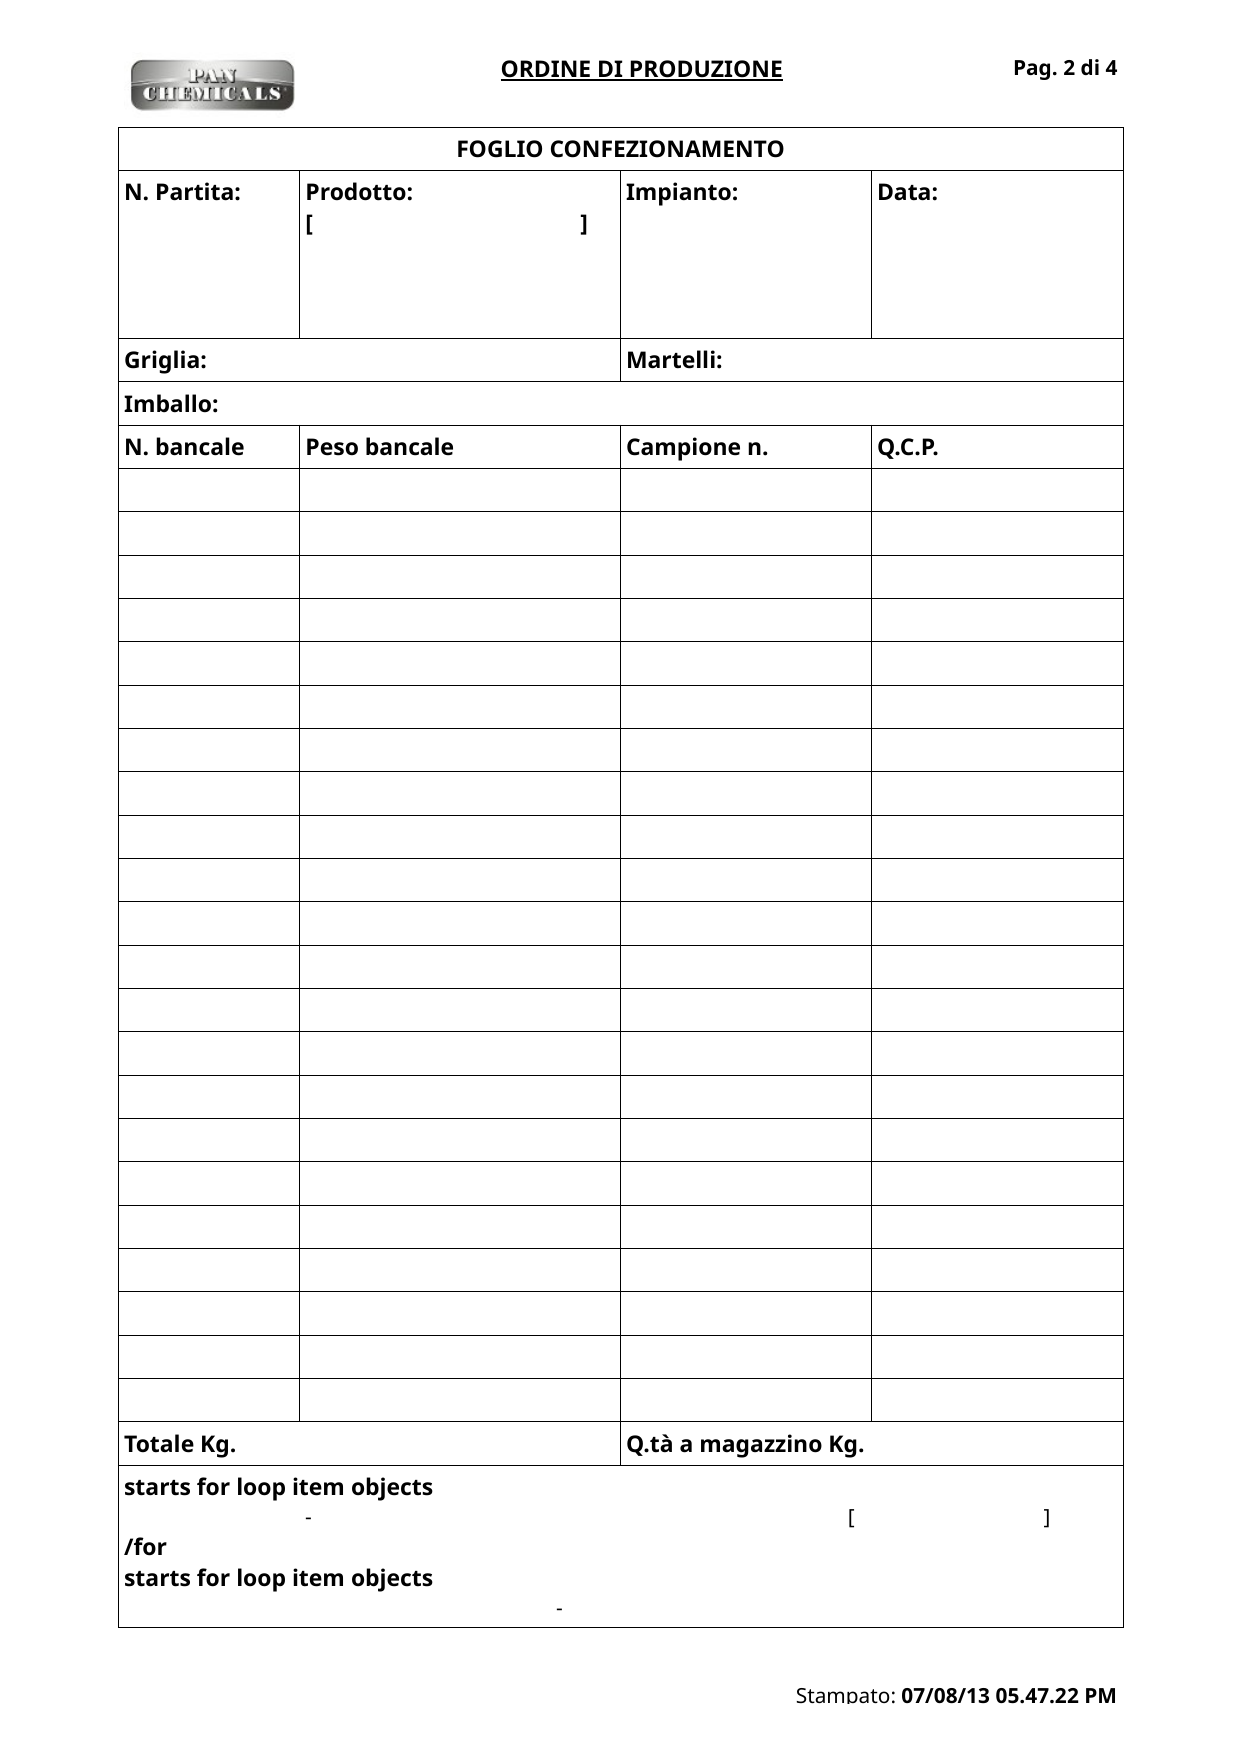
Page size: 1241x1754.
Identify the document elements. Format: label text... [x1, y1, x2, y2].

table_cell [300, 772, 620, 814]
table_cell [300, 642, 620, 684]
table_cell [621, 1076, 871, 1118]
table_cell [119, 816, 299, 858]
table_cell [300, 512, 620, 554]
table_cell [621, 946, 871, 988]
table_cell [119, 1119, 299, 1161]
table_cell [119, 1162, 299, 1204]
table_cell [872, 1032, 1123, 1074]
table_cell [119, 556, 299, 598]
table_cell [119, 1206, 299, 1248]
table_cell [621, 1119, 871, 1161]
table_cell [621, 1032, 871, 1074]
table_cell Imballo: [119, 382, 1123, 424]
table_cell [119, 686, 299, 728]
table_cell [300, 469, 620, 511]
table_cell [621, 902, 871, 944]
table_cell [119, 1292, 299, 1334]
table_cell starts for loop item objects <ol.partner_id.name> - <ol.product_ul_id.name if ol.product_ul_id else "non definito"> [<ol.product_uom_qty>] /for starts for loop item objects <"A magazzino" if ol.stock else ol.partner_id.name > - <ol.product_ul_id.name if ol.product_ul_id else "non definito"> [<ol.quantity>] /for [119, 1466, 1123, 1627]
table_cell Prodotto: [<o.product_id.default_code>] <o.product_id.name> [300, 171, 620, 338]
picture [123, 52, 302, 118]
table_cell [872, 1119, 1123, 1161]
table_cell [872, 902, 1123, 944]
table_cell [872, 1206, 1123, 1248]
table_cell [621, 642, 871, 684]
table_cell [872, 599, 1123, 641]
table_cell [621, 772, 871, 814]
table_cell [872, 556, 1123, 598]
table_cell [872, 1076, 1123, 1118]
table_cell [621, 729, 871, 771]
table_cell [621, 1206, 871, 1248]
table_cell [300, 946, 620, 988]
table_cell [872, 642, 1123, 684]
table_cell [119, 989, 299, 1031]
table_cell [872, 729, 1123, 771]
table_cell [119, 1379, 299, 1421]
table_cell [872, 1336, 1123, 1378]
table_cell [872, 686, 1123, 728]
table_cell N. bancale [119, 426, 299, 468]
table_cell [300, 1292, 620, 1334]
table_cell [300, 729, 620, 771]
table_cell [119, 1076, 299, 1118]
table_cell [621, 1292, 871, 1334]
table_cell [119, 599, 299, 641]
table_cell [119, 512, 299, 554]
table_cell [119, 469, 299, 511]
table_cell [621, 1249, 871, 1291]
table_cell [300, 1336, 620, 1378]
table_cell [621, 1162, 871, 1204]
table_cell [300, 1206, 620, 1248]
table_cell [300, 599, 620, 641]
table_cell [872, 512, 1123, 554]
table_cell [621, 989, 871, 1031]
table_cell [300, 816, 620, 858]
table_cell [119, 772, 299, 814]
table_cell [119, 946, 299, 988]
table_cell Data: <formatLang(o.date_planned, date_time=True)[:10]> [872, 171, 1123, 338]
table_header FOGLIO CONFEZIONAMENTO [119, 128, 1123, 170]
table_cell [119, 642, 299, 684]
table_cell Campione n. [621, 426, 871, 468]
table_cell Totale Kg. [119, 1422, 620, 1464]
table_cell [300, 989, 620, 1031]
table_cell [621, 859, 871, 901]
table_cell [300, 1119, 620, 1161]
table_cell Impianto: [621, 171, 871, 338]
table_cell [119, 1249, 299, 1291]
table_cell Martelli: <get_parameter("parameter_hammer")> [621, 339, 1123, 381]
table_cell [621, 469, 871, 511]
table_cell [872, 1249, 1123, 1291]
table_cell [621, 556, 871, 598]
table_cell [872, 772, 1123, 814]
table_cell [872, 989, 1123, 1031]
table_cell [872, 946, 1123, 988]
table_cell Griglia: <get_parameter("parameter_grid")> [119, 339, 620, 381]
table_cell [119, 902, 299, 944]
table_cell [300, 556, 620, 598]
table_cell [872, 1379, 1123, 1421]
table_cell [119, 1032, 299, 1074]
table_cell [300, 686, 620, 728]
table_cell Q.tà a magazzino Kg. [621, 1422, 1123, 1464]
table_cell [872, 816, 1123, 858]
table_cell [300, 859, 620, 901]
table_cell [621, 512, 871, 554]
table_cell [621, 599, 871, 641]
table_cell [300, 1032, 620, 1074]
table_cell N. Partita: <o.name> [119, 171, 299, 338]
table_cell [300, 902, 620, 944]
table_cell [872, 1292, 1123, 1334]
table_cell [872, 469, 1123, 511]
table_cell [621, 816, 871, 858]
table_cell [300, 1249, 620, 1291]
table_cell [621, 686, 871, 728]
table_cell [300, 1076, 620, 1118]
table_cell [621, 1336, 871, 1378]
table_cell [872, 1162, 1123, 1204]
table_cell Q.C.P. [872, 426, 1123, 468]
table_cell [300, 1162, 620, 1204]
table_cell [621, 1379, 871, 1421]
table_cell [119, 859, 299, 901]
table_cell Peso bancale [300, 426, 620, 468]
table_cell [119, 1336, 299, 1378]
table_cell [872, 859, 1123, 901]
table_cell [300, 1379, 620, 1421]
table_cell [119, 729, 299, 771]
